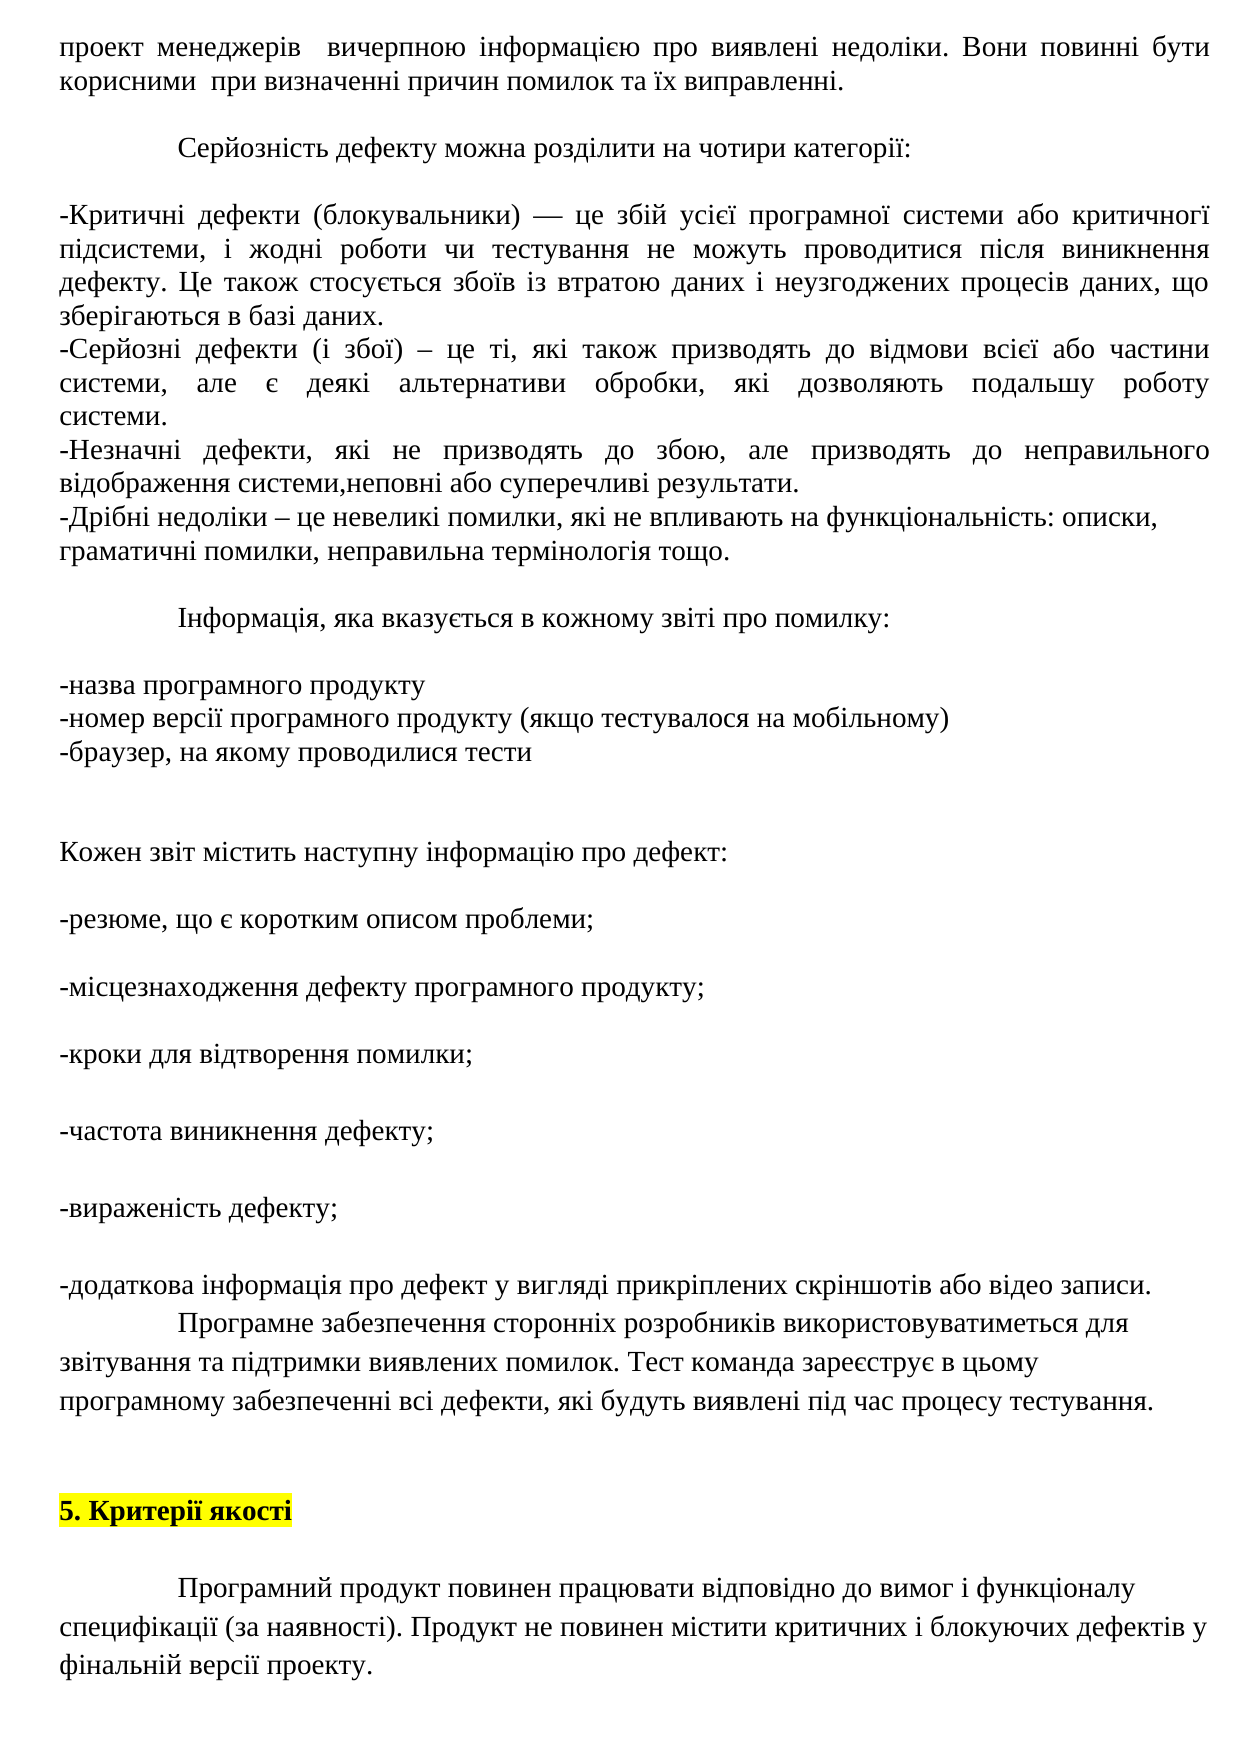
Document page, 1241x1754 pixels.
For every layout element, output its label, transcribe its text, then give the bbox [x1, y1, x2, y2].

text Програмний продукт повинен працювати відповідно до вимог і функціоналу специфікації (за наявності). Продукт не повинен містити критичних і блокуючих дефектів у фінальній версії проекту. [59, 1570, 1211, 1681]
text -номер версії програмного продукту (якщо тестувалося на мобільному) [59, 700, 1211, 734]
text -назва програмного продукту [59, 633, 1211, 700]
text -браузер, на якому проводилися тести [59, 734, 1211, 767]
text Кожен звіт містить наступну інформацію про дефект: [59, 801, 1211, 868]
text -резюме, що є коротким описом проблеми; [59, 868, 1211, 935]
text -Серйозні дефекти (і збої) – це ті, які також призводять до відмови всієї або частини системи, але є деякі альтернативи обробки, які дозволяють подальшу роботу системи. -Незначні дефекти, які не призводять до збою, але призводять до неправильного відображення системи,неповні або суперечливі результати. [59, 331, 1211, 499]
text 5. Критерії якості [59, 1493, 1211, 1527]
text Програмне забезпечення сторонніх розробників використовуватиметься для звітування та підтримки виявлених помилок. Тест команда зареєструє в цьому програмному забезпеченні всі дефекти, які будуть виявлені під час процесу тестування. [59, 1306, 1211, 1416]
text проект менеджерів вичерпною інформацією про виявлені недоліки. Вони повинні бути корисними при визначенні причин помилок та їх виправленні. [59, 29, 1211, 97]
text -вираженість дефекту; [59, 1190, 1211, 1223]
text -Критичні дефекти (блокувальники) — це збій усієї програмної системи або критичногї підсистеми, і жодні роботи чи тестування не можуть проводитися після виникнення дефекту. Це також стосується збоїв із втратою даних і неузгоджених процесів даних, що зберігаються в базі даних. [59, 164, 1211, 331]
text -частота виникнення дефекту; [59, 1113, 1211, 1146]
text -Дрібні недоліки – це невеликі помилки, які не впливають на функціональність: описки, [59, 499, 1211, 533]
text -додаткова інформація про дефект у вигляді прикріплених скріншотів або відео записи. [59, 1267, 1211, 1301]
text Серйозність дефекту можна розділити на чотири категорії: [59, 130, 1211, 164]
text граматичні помилки, неправильна термінологія тощо. [59, 533, 1211, 566]
text -кроки для відтворення помилки; [59, 1036, 1211, 1069]
text -місцезнаходження дефекту програмного продукту; [59, 935, 1211, 1002]
text Інформація, яка вказується в кожному звіті про помилку: [59, 600, 1211, 633]
